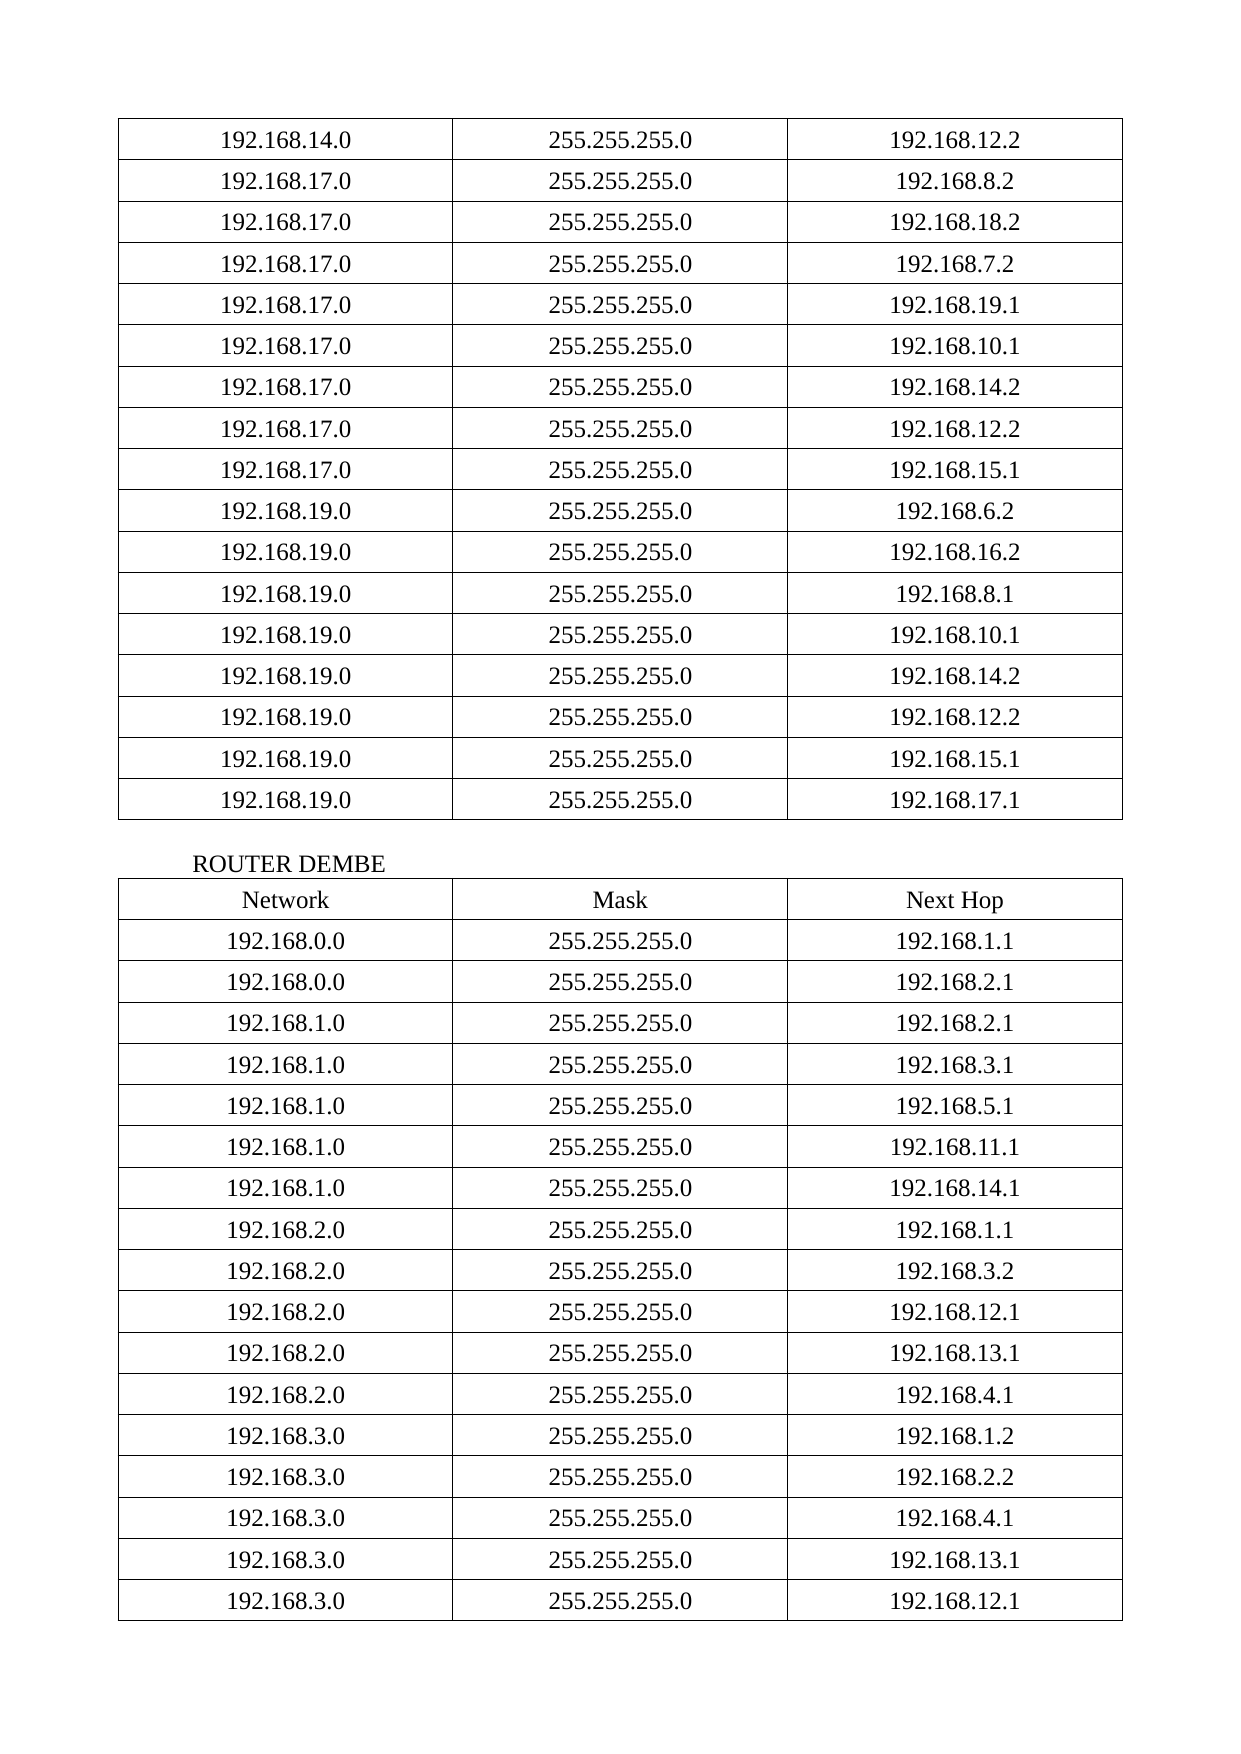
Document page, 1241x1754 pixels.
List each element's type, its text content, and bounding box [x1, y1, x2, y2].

table_cell 255.255.255.0 [453, 920, 787, 960]
table_cell 255.255.255.0 [453, 160, 787, 201]
table_cell 255.255.255.0 [453, 655, 787, 696]
table_cell 255.255.255.0 [453, 1333, 787, 1373]
table_header Network [119, 879, 452, 919]
table_cell 192.168.19.0 [119, 779, 452, 819]
table_cell 255.255.255.0 [453, 1209, 787, 1249]
table_cell 255.255.255.0 [453, 1250, 787, 1290]
table_cell 255.255.255.0 [453, 1539, 787, 1579]
table_cell 192.168.2.0 [119, 1209, 452, 1249]
table_cell 192.168.16.2 [788, 532, 1122, 572]
table_cell 255.255.255.0 [453, 119, 787, 159]
table_cell 192.168.2.0 [119, 1374, 452, 1414]
table_cell 192.168.14.0 [119, 119, 452, 159]
table_cell 192.168.3.1 [788, 1044, 1122, 1084]
table_cell 192.168.14.2 [788, 367, 1122, 407]
table_cell 192.168.12.2 [788, 697, 1122, 737]
table_cell 255.255.255.0 [453, 697, 787, 737]
table_cell 192.168.2.0 [119, 1333, 452, 1373]
table_cell 255.255.255.0 [453, 1456, 787, 1497]
table_cell 192.168.1.0 [119, 1085, 452, 1125]
table_cell 192.168.19.0 [119, 490, 452, 531]
table_cell 192.168.1.1 [788, 920, 1122, 960]
table_cell 192.168.13.1 [788, 1333, 1122, 1373]
table_cell 192.168.3.0 [119, 1539, 452, 1579]
table_cell 255.255.255.0 [453, 449, 787, 489]
table_cell 255.255.255.0 [453, 532, 787, 572]
table_cell 192.168.17.0 [119, 243, 452, 283]
table_cell 192.168.3.0 [119, 1580, 452, 1620]
table_cell 192.168.8.2 [788, 160, 1122, 201]
table_cell 192.168.1.0 [119, 1003, 452, 1043]
table_cell 192.168.3.0 [119, 1498, 452, 1538]
table_cell 192.168.17.0 [119, 449, 452, 489]
table_cell 255.255.255.0 [453, 408, 787, 448]
table_cell 192.168.3.2 [788, 1250, 1122, 1290]
table_cell 255.255.255.0 [453, 738, 787, 778]
table_cell 255.255.255.0 [453, 490, 787, 531]
table_cell 255.255.255.0 [453, 1498, 787, 1538]
table_cell 192.168.1.0 [119, 1168, 452, 1208]
table_cell 255.255.255.0 [453, 1168, 787, 1208]
table_cell 255.255.255.0 [453, 961, 787, 1002]
table_cell 255.255.255.0 [453, 1374, 787, 1414]
table_cell 255.255.255.0 [453, 1291, 787, 1332]
table_cell 192.168.12.2 [788, 408, 1122, 448]
text ROUTER DEMBE [118, 849, 1122, 878]
table_cell 192.168.7.2 [788, 243, 1122, 283]
table_cell 255.255.255.0 [453, 1126, 787, 1167]
table_cell 192.168.3.0 [119, 1456, 452, 1497]
table_cell 192.168.14.2 [788, 655, 1122, 696]
table_cell 192.168.2.2 [788, 1456, 1122, 1497]
table_cell 255.255.255.0 [453, 202, 787, 242]
table_cell 255.255.255.0 [453, 284, 787, 324]
table_cell 255.255.255.0 [453, 325, 787, 366]
table_cell 192.168.2.1 [788, 961, 1122, 1002]
table_cell 192.168.0.0 [119, 920, 452, 960]
table_cell 192.168.17.1 [788, 779, 1122, 819]
table_cell 255.255.255.0 [453, 1580, 787, 1620]
table_cell 192.168.12.1 [788, 1291, 1122, 1332]
table_cell 192.168.1.2 [788, 1415, 1122, 1455]
table_cell 192.168.6.2 [788, 490, 1122, 531]
table_cell 255.255.255.0 [453, 243, 787, 283]
table_cell 192.168.19.0 [119, 697, 452, 737]
table_cell 192.168.4.1 [788, 1374, 1122, 1414]
table_cell 192.168.2.0 [119, 1250, 452, 1290]
table_cell 192.168.1.0 [119, 1126, 452, 1167]
table_cell 192.168.8.1 [788, 573, 1122, 613]
table_cell 192.168.12.1 [788, 1580, 1122, 1620]
table_cell 192.168.1.0 [119, 1044, 452, 1084]
table_cell 255.255.255.0 [453, 1003, 787, 1043]
table_cell 255.255.255.0 [453, 1044, 787, 1084]
table_cell 192.168.17.0 [119, 160, 452, 201]
table_cell 192.168.19.0 [119, 573, 452, 613]
table_cell 255.255.255.0 [453, 779, 787, 819]
table_cell 192.168.3.0 [119, 1415, 452, 1455]
table_header Mask [453, 879, 787, 919]
table_cell 255.255.255.0 [453, 1085, 787, 1125]
table_cell 192.168.14.1 [788, 1168, 1122, 1208]
table_cell 192.168.13.1 [788, 1539, 1122, 1579]
table_header Next Hop [788, 879, 1122, 919]
table_cell 255.255.255.0 [453, 614, 787, 654]
table_cell 255.255.255.0 [453, 573, 787, 613]
table_cell 192.168.4.1 [788, 1498, 1122, 1538]
table_cell 192.168.0.0 [119, 961, 452, 1002]
table_cell 192.168.10.1 [788, 614, 1122, 654]
table_cell 192.168.17.0 [119, 367, 452, 407]
table_cell 192.168.17.0 [119, 284, 452, 324]
table_cell 192.168.19.0 [119, 738, 452, 778]
table_cell 192.168.19.0 [119, 614, 452, 654]
table_cell 192.168.11.1 [788, 1126, 1122, 1167]
table_cell 192.168.15.1 [788, 449, 1122, 489]
table_cell 192.168.17.0 [119, 325, 452, 366]
table_cell 192.168.5.1 [788, 1085, 1122, 1125]
table_cell 192.168.19.0 [119, 655, 452, 696]
table_cell 192.168.2.1 [788, 1003, 1122, 1043]
table_cell 255.255.255.0 [453, 367, 787, 407]
table_cell 192.168.17.0 [119, 202, 452, 242]
table_cell 192.168.19.0 [119, 532, 452, 572]
table_cell 192.168.18.2 [788, 202, 1122, 242]
table_cell 255.255.255.0 [453, 1415, 787, 1455]
table_cell 192.168.1.1 [788, 1209, 1122, 1249]
table_cell 192.168.17.0 [119, 408, 452, 448]
table_cell 192.168.19.1 [788, 284, 1122, 324]
table_cell 192.168.15.1 [788, 738, 1122, 778]
table_cell 192.168.10.1 [788, 325, 1122, 366]
table_cell 192.168.12.2 [788, 119, 1122, 159]
table_cell 192.168.2.0 [119, 1291, 452, 1332]
